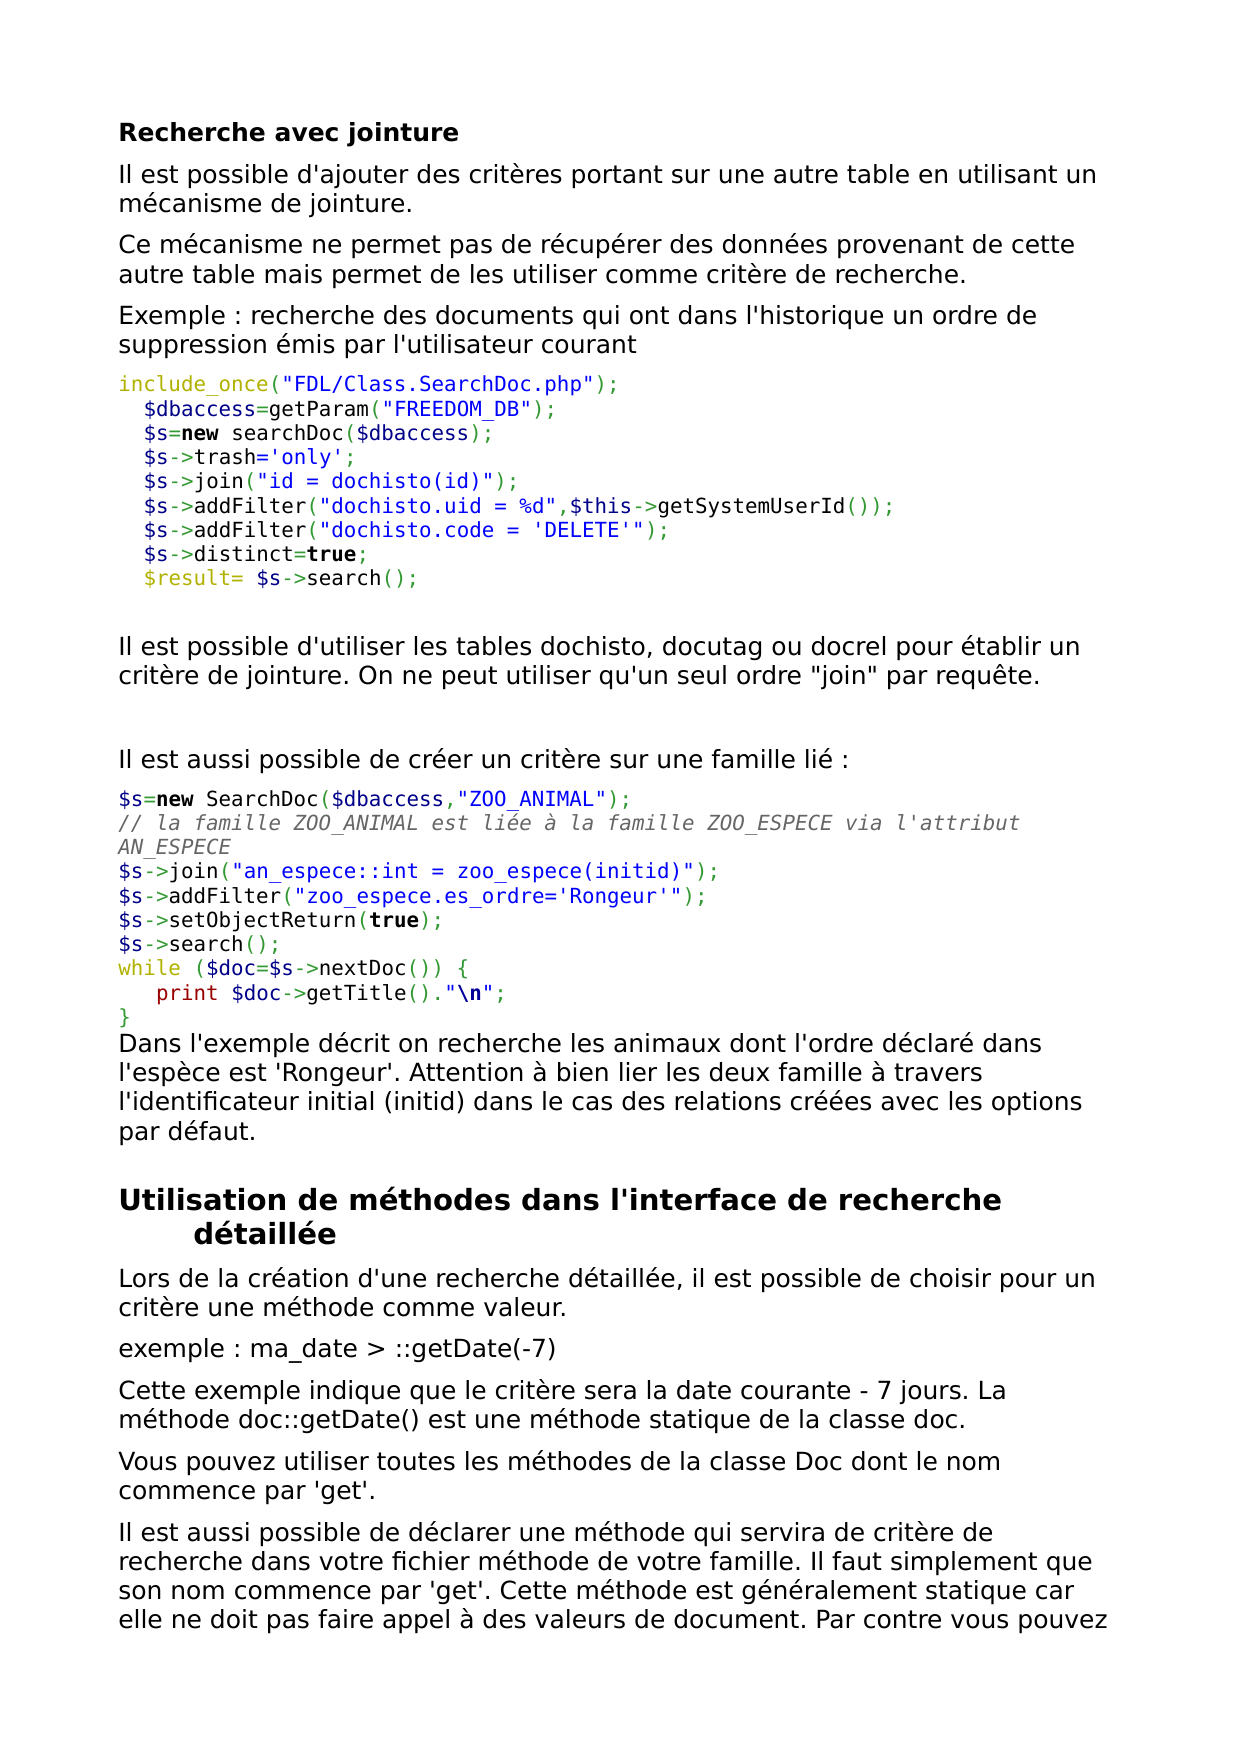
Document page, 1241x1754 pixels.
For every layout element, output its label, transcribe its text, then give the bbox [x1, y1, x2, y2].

text $s->addFilter("zoo_espece.es_ordre='Rongeur'"); [118, 884, 1122, 908]
text include_once("FDL/Class.SearchDoc.php"); [118, 372, 1122, 397]
text Il est possible d'utiliser les tables dochisto, docutag ou docrel pour établir un critère de jointure. On ne peut utiliser qu'un seul ordre "join" par requête. [118, 632, 1122, 691]
text Il est aussi possible de créer un critère sur une famille lié : [118, 745, 1122, 774]
text $s->join("id = dochisto(id)"); [118, 469, 1122, 494]
text Dans l'exemple décrit on recherche les animaux dont l'ordre déclaré dans l'espèce est 'Rongeur'. Attention à bien lier les deux famille à travers l'identificateur initial (initid) dans le cas des relations créées avec les options par défaut. [118, 1029, 1122, 1146]
text exemple : ma_date > ::getDate(-7) [118, 1335, 1122, 1364]
text // la famille ZOO_ANIMAL est liée à la famille ZOO_ESPECE via l'attribut AN_ESPECE [118, 811, 1122, 859]
text $s=new searchDoc($dbaccess); [118, 421, 1122, 445]
text $s->distinct=true; [118, 542, 1122, 566]
text Il est aussi possible de déclarer une méthode qui servira de critère de recherche dans votre fichier méthode de votre famille. Il faut simplement que son nom commence par 'get'. Cette méthode est généralement statique car elle ne doit pas faire appel à des valeurs de document. Par contre vous pouvez [118, 1518, 1122, 1635]
text $s->trash='only'; [118, 445, 1122, 469]
text print $doc->getTitle()."\n"; [118, 981, 1122, 1005]
subtitle Utilisation de méthodes dans l'interface de recherche détaillée [118, 1183, 1122, 1251]
text } [118, 1005, 1122, 1029]
text $s->addFilter("dochisto.code = 'DELETE'"); [118, 518, 1122, 542]
subtitle Recherche avec jointure [118, 118, 1122, 147]
text $s->addFilter("dochisto.uid = %d",$this->getSystemUserId()); [118, 494, 1122, 518]
text while ($doc=$s->nextDoc()) { [118, 956, 1122, 981]
text Cette exemple indique que le critère sera la date courante - 7 jours. La méthode doc::getDate() est une méthode statique de la classe doc. [118, 1376, 1122, 1435]
text Lors de la création d'une recherche détaillée, il est possible de choisir pour un critère une méthode comme valeur. [118, 1264, 1122, 1322]
text $s->setObjectReturn(true); [118, 908, 1122, 932]
text $s->join("an_espece::int = zoo_espece(initid)"); [118, 859, 1122, 884]
text Exemple : recherche des documents qui ont dans l'historique un ordre de suppression émis par l'utilisateur courant [118, 301, 1122, 360]
text $dbaccess=getParam("FREEDOM_DB"); [118, 397, 1122, 421]
text Il est possible d'ajouter des critères portant sur une autre table en utilisant un mécanisme de jointure. [118, 160, 1122, 218]
text $s->search(); [118, 932, 1122, 956]
text Ce mécanisme ne permet pas de récupérer des données provenant de cette autre table mais permet de les utiliser comme critère de recherche. [118, 231, 1122, 289]
text Vous pouvez utiliser toutes les méthodes de la classe Doc dont le nom commence par 'get'. [118, 1447, 1122, 1506]
text $result= $s->search(); [118, 566, 1122, 591]
text $s=new SearchDoc($dbaccess,"ZOO_ANIMAL"); [118, 787, 1122, 811]
